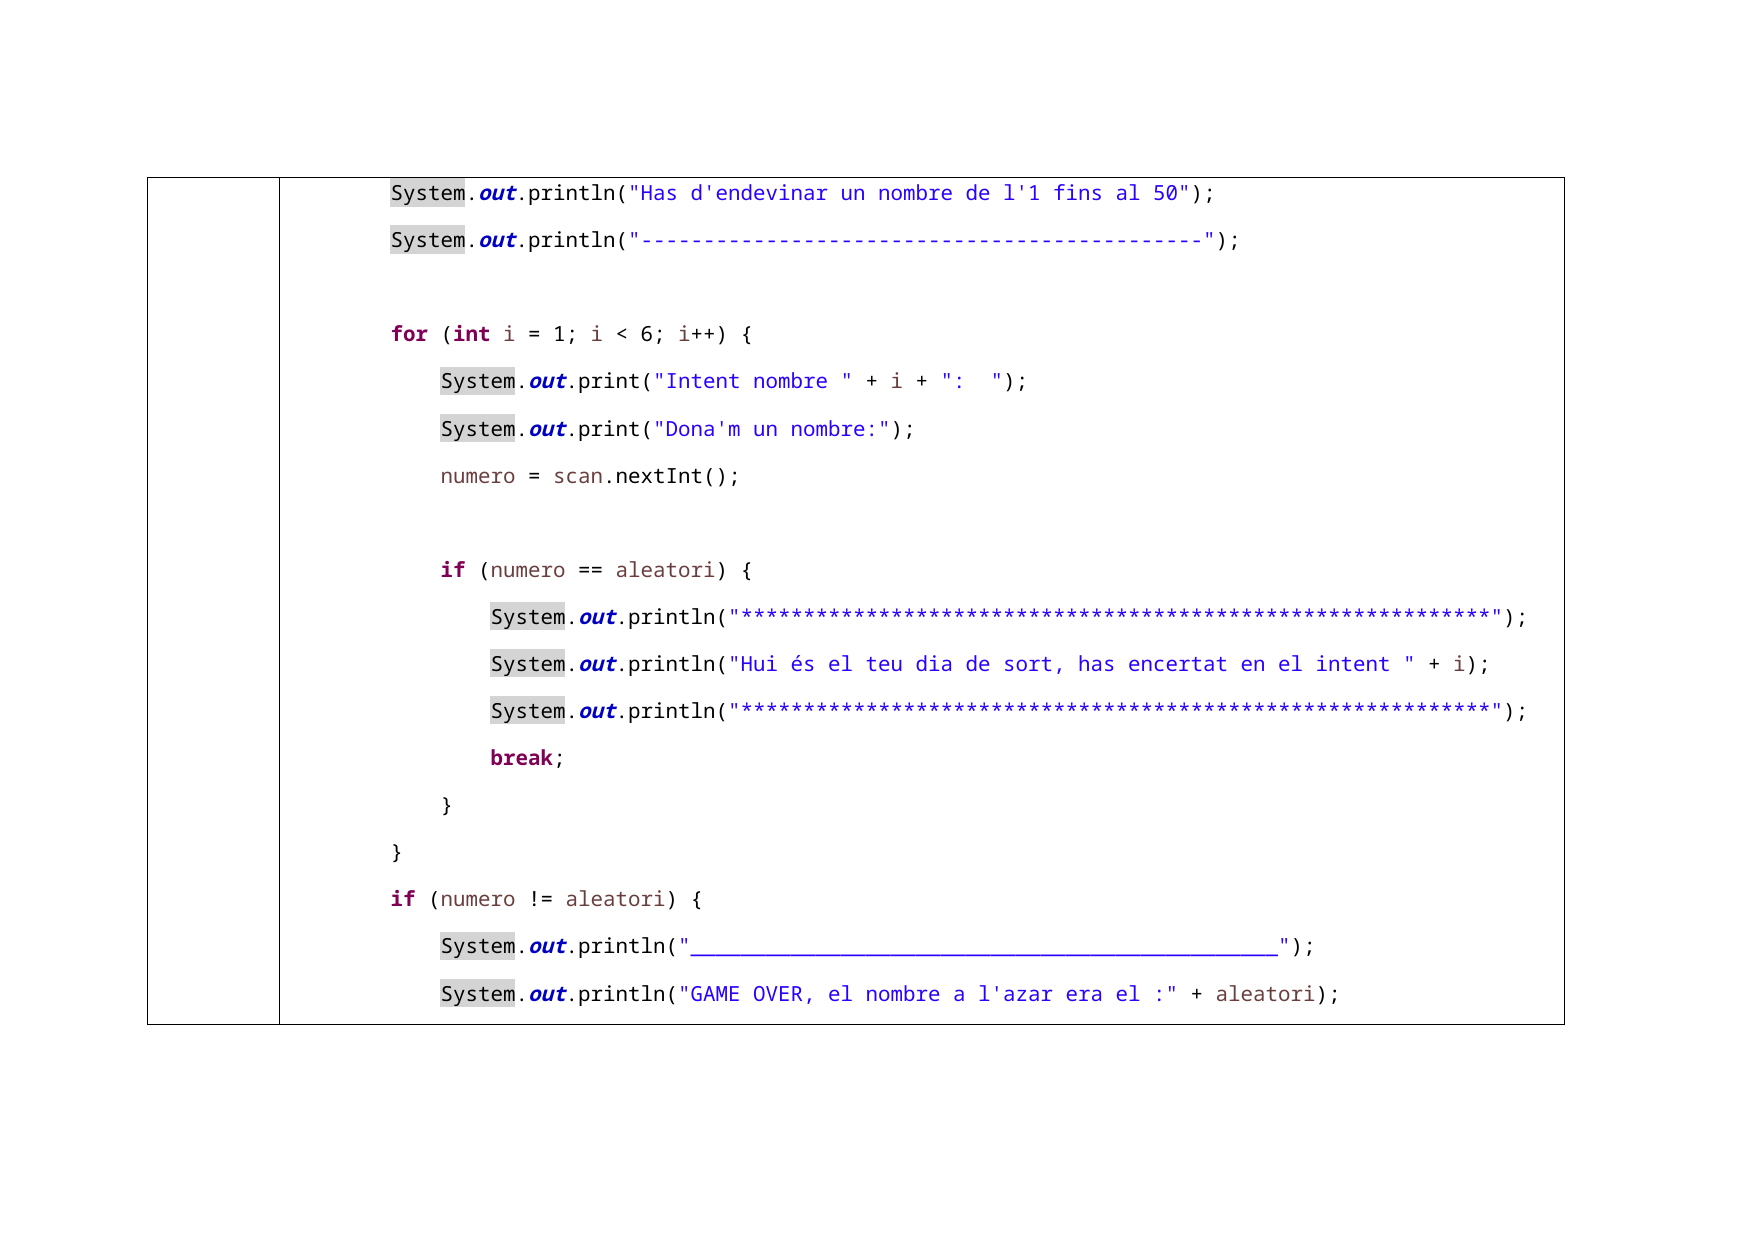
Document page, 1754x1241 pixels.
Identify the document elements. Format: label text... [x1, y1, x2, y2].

table_cell System.out.println("Has d'endevinar un nombre de l'1 fins al 50"); System.out.println("---------------------------------------------"); for (int i = 1; i < 6; i++) { System.out.print("Intent nombre " + i + ": "); System.out.print("Dona'm un nombre:"); numero = scan.nextInt(); if (numero == aleatori) { System.out.println("************************************************************"); System.out.println("Hui és el teu dia de sort, has encertat en el intent " + i); System.out.println("************************************************************"); break; } } if (numero != aleatori) { System.out.println("_______________________________________________"); System.out.println("GAME OVER, el nombre a l'azar era el :" + aleatori); [280, 178, 1564, 1024]
table_cell [148, 178, 279, 1024]
